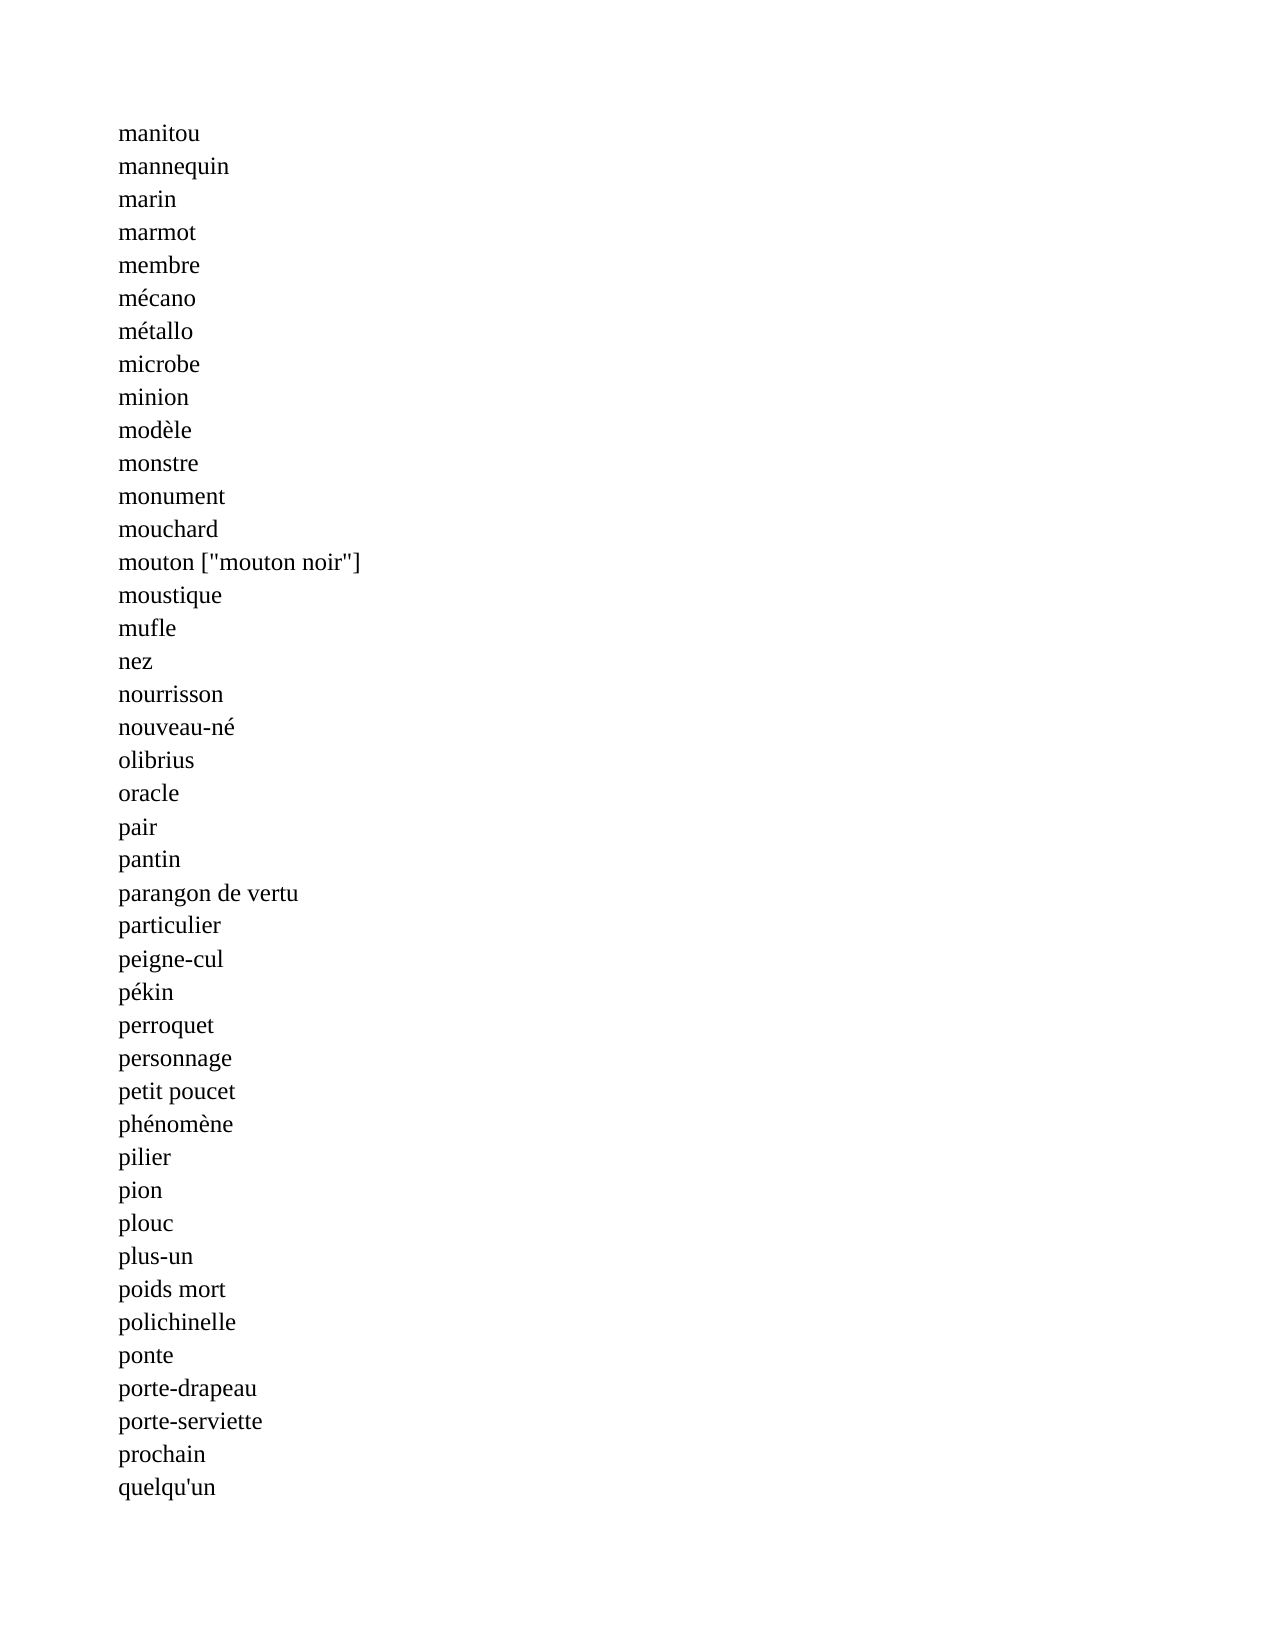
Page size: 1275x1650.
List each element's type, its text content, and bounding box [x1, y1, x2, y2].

text manitou mannequin marin marmot membre mécano métallo microbe minion modèle monstre monument mouchard mouton ["mouton noir"] moustique mufle nez nourrisson nouveau-né olibrius oracle pair pantin parangon de vertu particulier peigne-cul pékin perroquet personnage petit poucet phénomène pilier pion plouc plus-un poids mort polichinelle ponte porte-drapeau porte-serviette prochain quelqu'un [118, 118, 1157, 1501]
